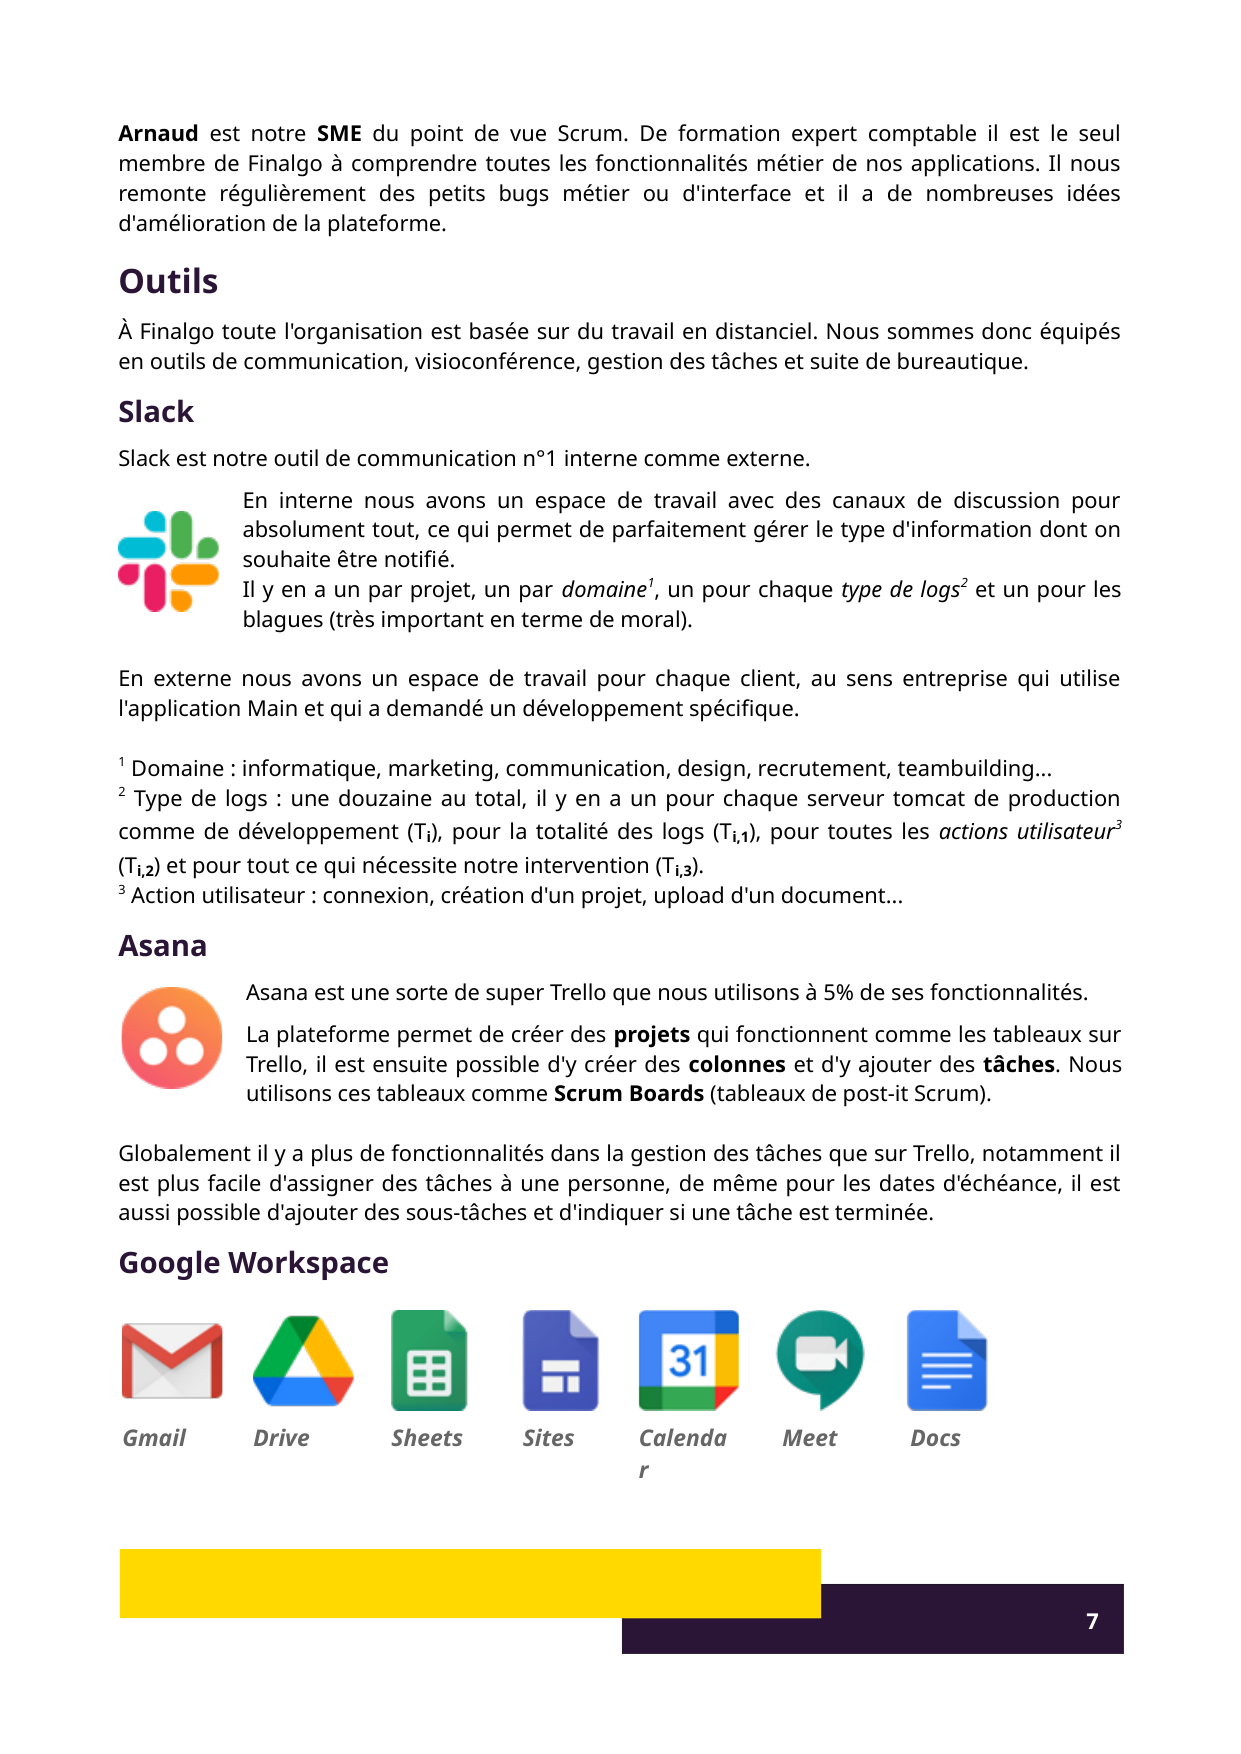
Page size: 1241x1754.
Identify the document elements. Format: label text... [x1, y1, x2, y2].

picture [253, 1310, 354, 1411]
subtitle Outils [118, 258, 1122, 304]
text Gmail [122, 1411, 222, 1454]
text En externe nous avons un espace de travail pour chaque client, au sens entreprise qui utilise l'application Main et qui a demandé un développement spécifique. [118, 663, 1122, 723]
text En interne nous avons un espace de travail avec des canaux de discussion pour absolument tout, ce qui permet de parfaitement gérer le type d'information dont on souhaite être notifié. [118, 484, 1122, 574]
text Meet [770, 1411, 871, 1454]
text 2 Type de logs : une douzaine au total, il y en a un pour chaque serveur tomcat de production comme de développement (Ti), pour la totalité des logs (Ti,1), pour toutes les actions utilisateur3 (Ti,2) et pour tout ce qui nécessite notre intervention (Ti,3). [118, 782, 1122, 880]
text Calendar [639, 1411, 739, 1485]
picture [770, 1310, 871, 1411]
text Globalement il y a plus de fonctionnalités dans la gestion des tâches que sur Trello, notamment il est plus facile d'assigner des tâches à une personne, de même pour les dates d'échéance, il est aussi possible d'ajouter des sous-tâches et d'indiquer si une tâche est terminée. [118, 1138, 1122, 1227]
text Il y en a un par projet, un par domaine1, un pour chaque type de logs2 et un pour les blagues (très important en terme de moral). [118, 574, 1122, 633]
text Sheets [379, 1411, 480, 1454]
text Arnaud est notre SME du point de vue Scrum. De formation expert comptable il est le seul membre de Finalgo à comprendre toutes les fonctionnalités métier de nos applications. Il nous remonte régulièrement des petits bugs métier ou d'interface et il a de nombreuses idées d'amélioration de la plateforme. [118, 118, 1122, 237]
text Asana est une sorte de super Trello que nous utilisons à 5% de ses fonctionnalités. [118, 977, 1122, 1007]
picture [638, 1310, 739, 1411]
text 3 Action utilisateur : connexion, création d'un projet, upload d'un document... [118, 880, 1122, 910]
subtitle Google Workspace [118, 1242, 1122, 1282]
picture [898, 1310, 999, 1411]
picture [379, 1310, 480, 1411]
text Drive [253, 1411, 353, 1454]
picture [119, 1549, 1124, 1654]
text La plateforme permet de créer des projets qui fonctionnent comme les tableaux sur Trello, il est ensuite possible d'y créer des colonnes et d'y ajouter des tâches. Nous utilisons ces tableaux comme Scrum Boards (tableaux de post-it Scrum). [118, 1019, 1122, 1108]
text Slack est notre outil de communication n°1 interne comme externe. [118, 443, 1122, 473]
text Docs [898, 1411, 999, 1454]
picture [118, 511, 219, 612]
text 1 Domaine : informatique, marketing, communication, design, recrutement, teambuilding... [118, 753, 1122, 782]
picture [121, 987, 223, 1089]
subtitle Asana [118, 925, 1122, 965]
subtitle Slack [118, 391, 1122, 431]
text À Finalgo toute l'organisation est basée sur du travail en distanciel. Nous sommes donc équipés en outils de communication, visioconférence, gestion des tâches et suite de bureautique. [118, 316, 1122, 376]
text Sites [511, 1411, 611, 1454]
picture [510, 1310, 612, 1411]
picture [122, 1310, 223, 1411]
